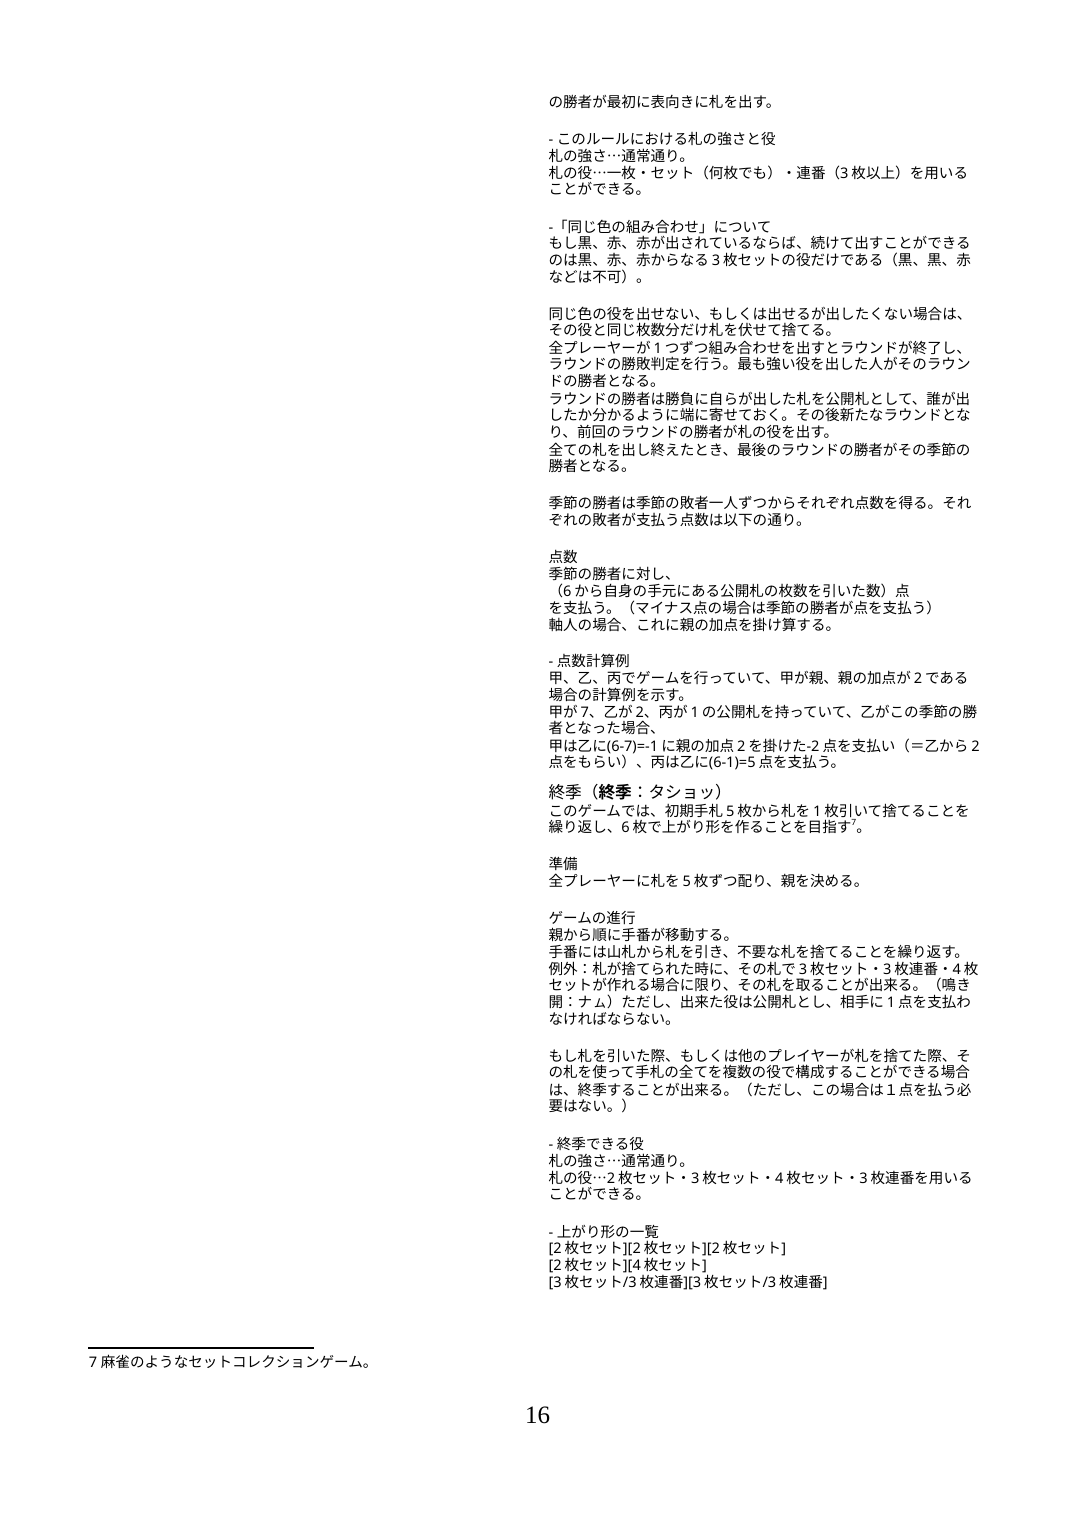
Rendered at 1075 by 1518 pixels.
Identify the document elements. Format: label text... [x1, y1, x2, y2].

table_cell [89, 778, 531, 1317]
table_cell の勝者が最初に表向きに札を出す。 - このルールにおける札の強さと役 札の強さ…通常通り。 札の役…一枚・セット（何枚でも）・連番（3枚以上）を用いることができる。 -「同じ色の組み合わせ」について もし黒、赤、赤が出されているならば、続けて出すことができるのは黒、赤、赤からなる3枚セットの役だけである（黒、黒、赤などは不可）。 同じ色の役を出せない、もしくは出せるが出したくない場合は、その役と同じ枚数分だけ札を伏せて捨てる。 全プレーヤーが1つずつ組み合わせを出すとラウンドが終了し、ラウンドの勝敗判定を行う。最も強い役を出した人がそのラウンドの勝者となる。 ラウンドの勝者は勝負に自らが出した札を公開札として、誰が出したか分かるように端に寄せておく。その後新たなラウンドとなり、前回のラウンドの勝者が札の役を出す。 全ての札を出し終えたとき、最後のラウンドの勝者がその季節の勝者となる。 季節の勝者は季節の敗者一人ずつからそれぞれ点数を得る。それぞれの敗者が支払う点数は以下の通り。 点数 季節の勝者に対し、 （6から自身の手元にある公開札の枚数を引いた数）点 を支払う。（マイナス点の場合は季節の勝者が点を支払う） 軸人の場合、これに親の加点を掛け算する。 - 点数計算例 甲、乙、丙でゲームを行っていて、甲が親、親の加点が2である場合の計算例を示す。 甲が7、乙が2、丙が1の公開札を持っていて、乙がこの季節の勝者となった場合、 甲は乙に(6-7)=-1に親の加点2を掛けた-2点を支払い（＝乙から2点をもらい）、丙は乙に(6-1)=5点を支払う。 [543, 89, 985, 778]
table_cell [532, 89, 542, 778]
table_cell 終季（終季：タショッ） このゲームでは、初期手札5枚から札を1枚引いて捨てることを繰り返し、6枚で上がり形を作ることを目指す。 準備 全プレーヤーに札を5枚ずつ配り、親を決める。 ゲームの進行 親から順に手番が移動する。 手番には山札から札を引き、不要な札を捨てることを繰り返す。 例外：札が捨てられた時に、その札で3枚セット・3枚連番・4枚セットが作れる場合に限り、その札を取ることが出来る。（鳴き 開：ナㇺ）ただし、出来た役は公開札とし、相手に1点を支払わなければならない。 もし札を引いた際、もしくは他のプレイヤーが札を捨てた際、その札を使って手札の全てを複数の役で構成することができる場合は、終季することが出来る。（ただし、この場合は１点を払う必要はない。） - 終季できる役 札の強さ…通常通り。 札の役…2枚セット・3枚セット・4枚セット・3枚連番を用いることができる。 - 上がり形の一覧 [2枚セット][2枚セット][2枚セット] [2枚セット][4枚セット] [3枚セット/3枚連番][3枚セット/3枚連番] [543, 778, 985, 1317]
table_cell [89, 89, 531, 778]
table_cell [532, 778, 542, 1317]
